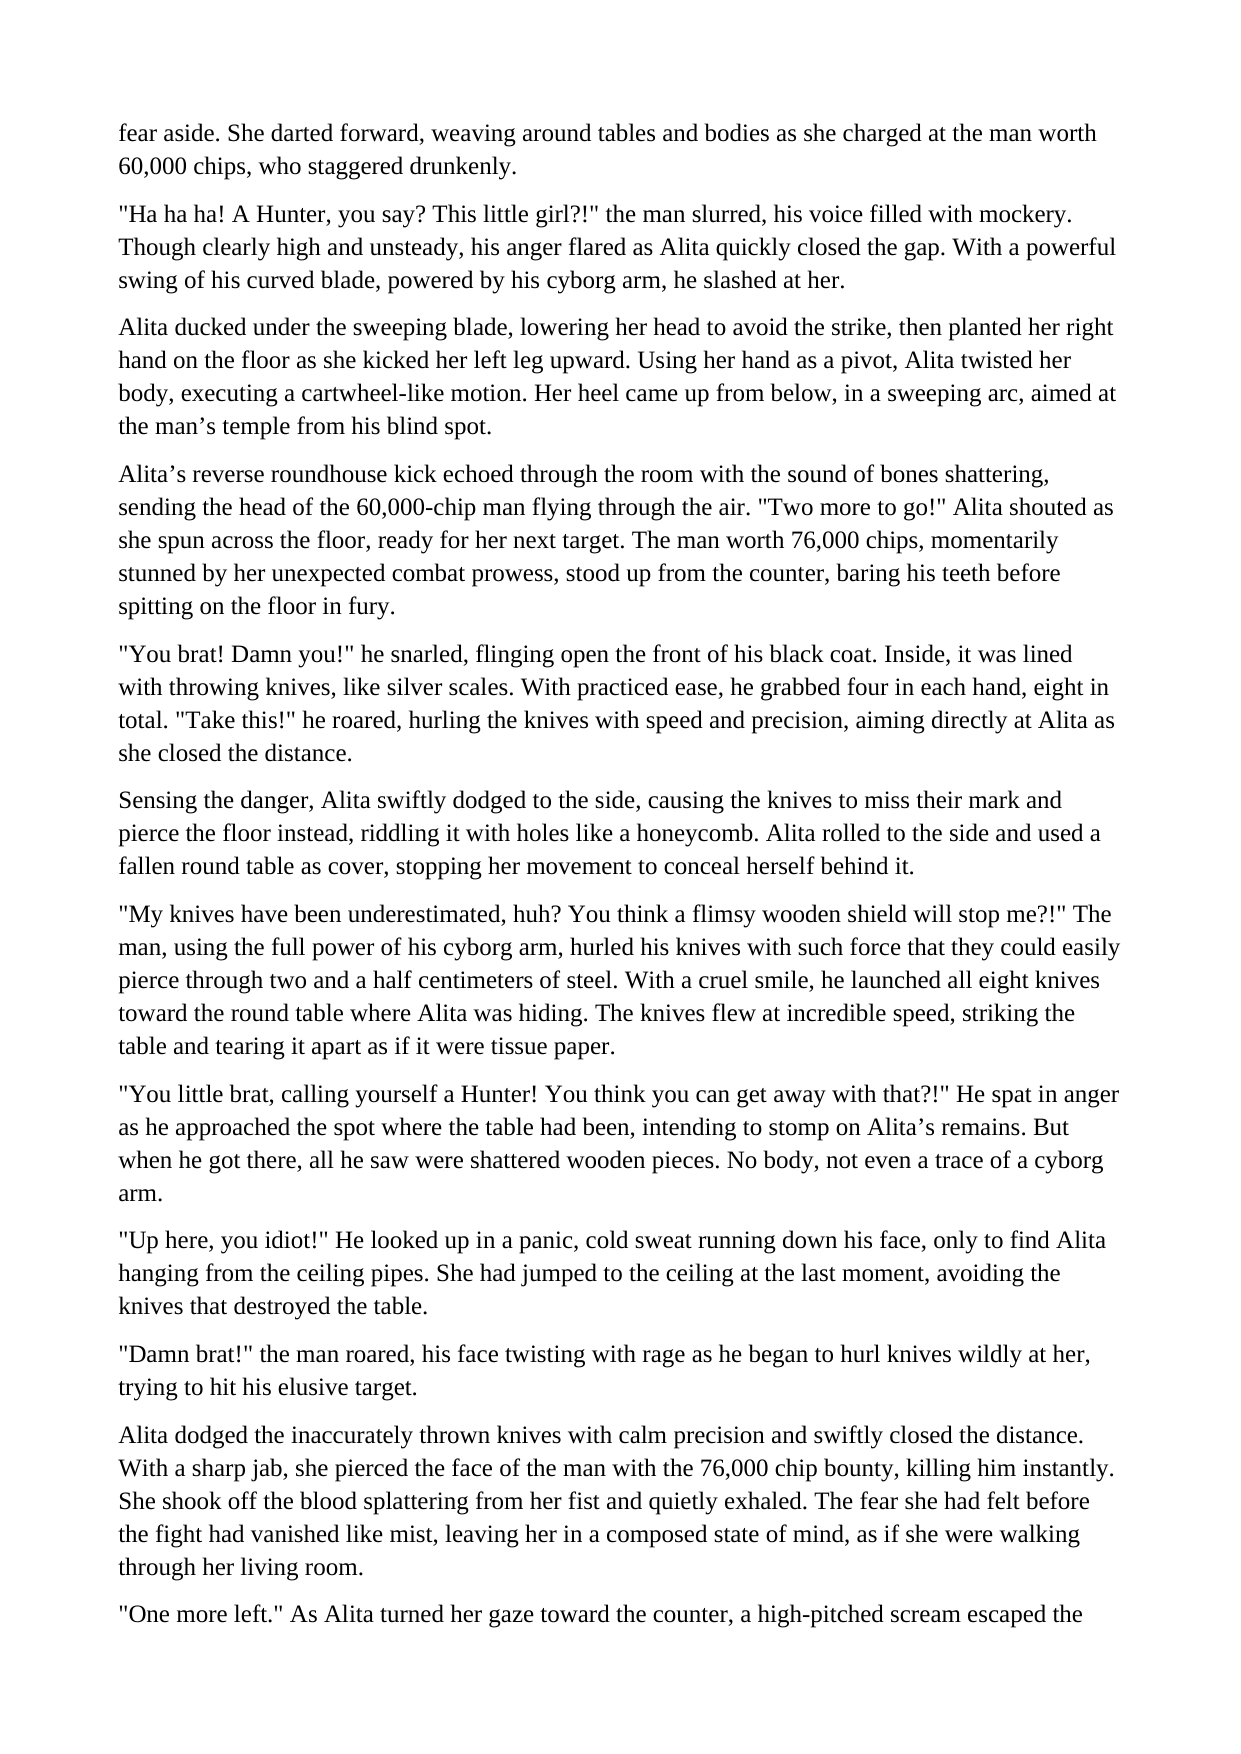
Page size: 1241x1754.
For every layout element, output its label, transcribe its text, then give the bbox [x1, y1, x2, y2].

text "You little brat, calling yourself a Hunter! You think you can get away with that?!" He spat in anger as he approached the spot where the table had been, intending to stomp on Alita’s remains. But when he got there, all he saw were shattered wooden pieces. No body, not even a trace of a cyborg arm. [118, 1079, 1122, 1207]
text Sensing the danger, Alita swiftly dodged to the side, causing the knives to miss their mark and pierce the floor instead, riddling it with holes like a honeycomb. Alita rolled to the side and used a fallen round table as cover, stopping her movement to conceal herself behind it. [118, 785, 1122, 880]
text "Damn brat!" the man roared, his face twisting with rage as he began to hurl knives wildly at her, trying to hit his elusive target. [118, 1339, 1122, 1401]
text Alita ducked under the sweeping blade, lowering her head to avoid the strike, then planted her right hand on the floor as she kicked her left leg upward. Using her hand as a pivot, Alita twisted her body, executing a cartwheel-like motion. Her heel came up from below, in a sweeping arc, aimed at the man’s temple from his blind spot. [118, 312, 1122, 440]
text "Ha ha ha! A Hunter, you say? This little girl?!" the man slurred, his voice filled with mockery. Though clearly high and unsteady, his anger flared as Alita quickly closed the gap. With a powerful swing of his curved blade, powered by his cyborg arm, he slashed at her. [118, 199, 1122, 293]
text fear aside. She darted forward, weaving around tables and bodies as she charged at the man worth 60,000 chips, who staggered drunkenly. [118, 118, 1122, 180]
text "You brat! Damn you!" he snarled, flinging open the front of his black coat. Inside, it was lined with throwing knives, like silver scales. With practiced ease, he grabbed four in each hand, eight in total. "Take this!" he roared, hurling the knives with speed and precision, aiming directly at Alita as she closed the distance. [118, 639, 1122, 767]
text "Up here, you idiot!" He looked up in a panic, cold sweat running down his face, only to find Alita hanging from the ceiling pipes. She had jumped to the ceiling at the last moment, avoiding the knives that destroyed the table. [118, 1225, 1122, 1320]
text "One more left." As Alita turned her gaze toward the counter, a high-pitched scream escaped the [118, 1599, 1122, 1628]
text Alita’s reverse roundhouse kick echoed through the room with the sound of bones shattering, sending the head of the 60,000-chip man flying through the air. "Two more to go!" Alita shouted as she spun across the floor, ready for her next target. The man worth 76,000 chips, momentarily stunned by her unexpected combat prowess, stood up from the counter, baring his teeth before spitting on the floor in fury. [118, 459, 1122, 620]
text Alita dodged the inaccurately thrown knives with calm precision and swiftly closed the distance. With a sharp jab, she pierced the face of the man with the 76,000 chip bounty, killing him instantly. She shook off the blood splattering from her fist and quietly exhaled. The fear she had felt before the fight had vanished like mist, leaving her in a composed state of mind, as if she were walking through her living room. [118, 1420, 1122, 1581]
text "My knives have been underestimated, huh? You think a flimsy wooden shield will stop me?!" The man, using the full power of his cyborg arm, hurled his knives with such force that they could easily pierce through two and a half centimeters of steel. With a cruel smile, he launched all eight knives toward the round table where Alita was hiding. The knives flew at incredible speed, striking the table and tearing it apart as if it were tissue paper. [118, 899, 1122, 1060]
